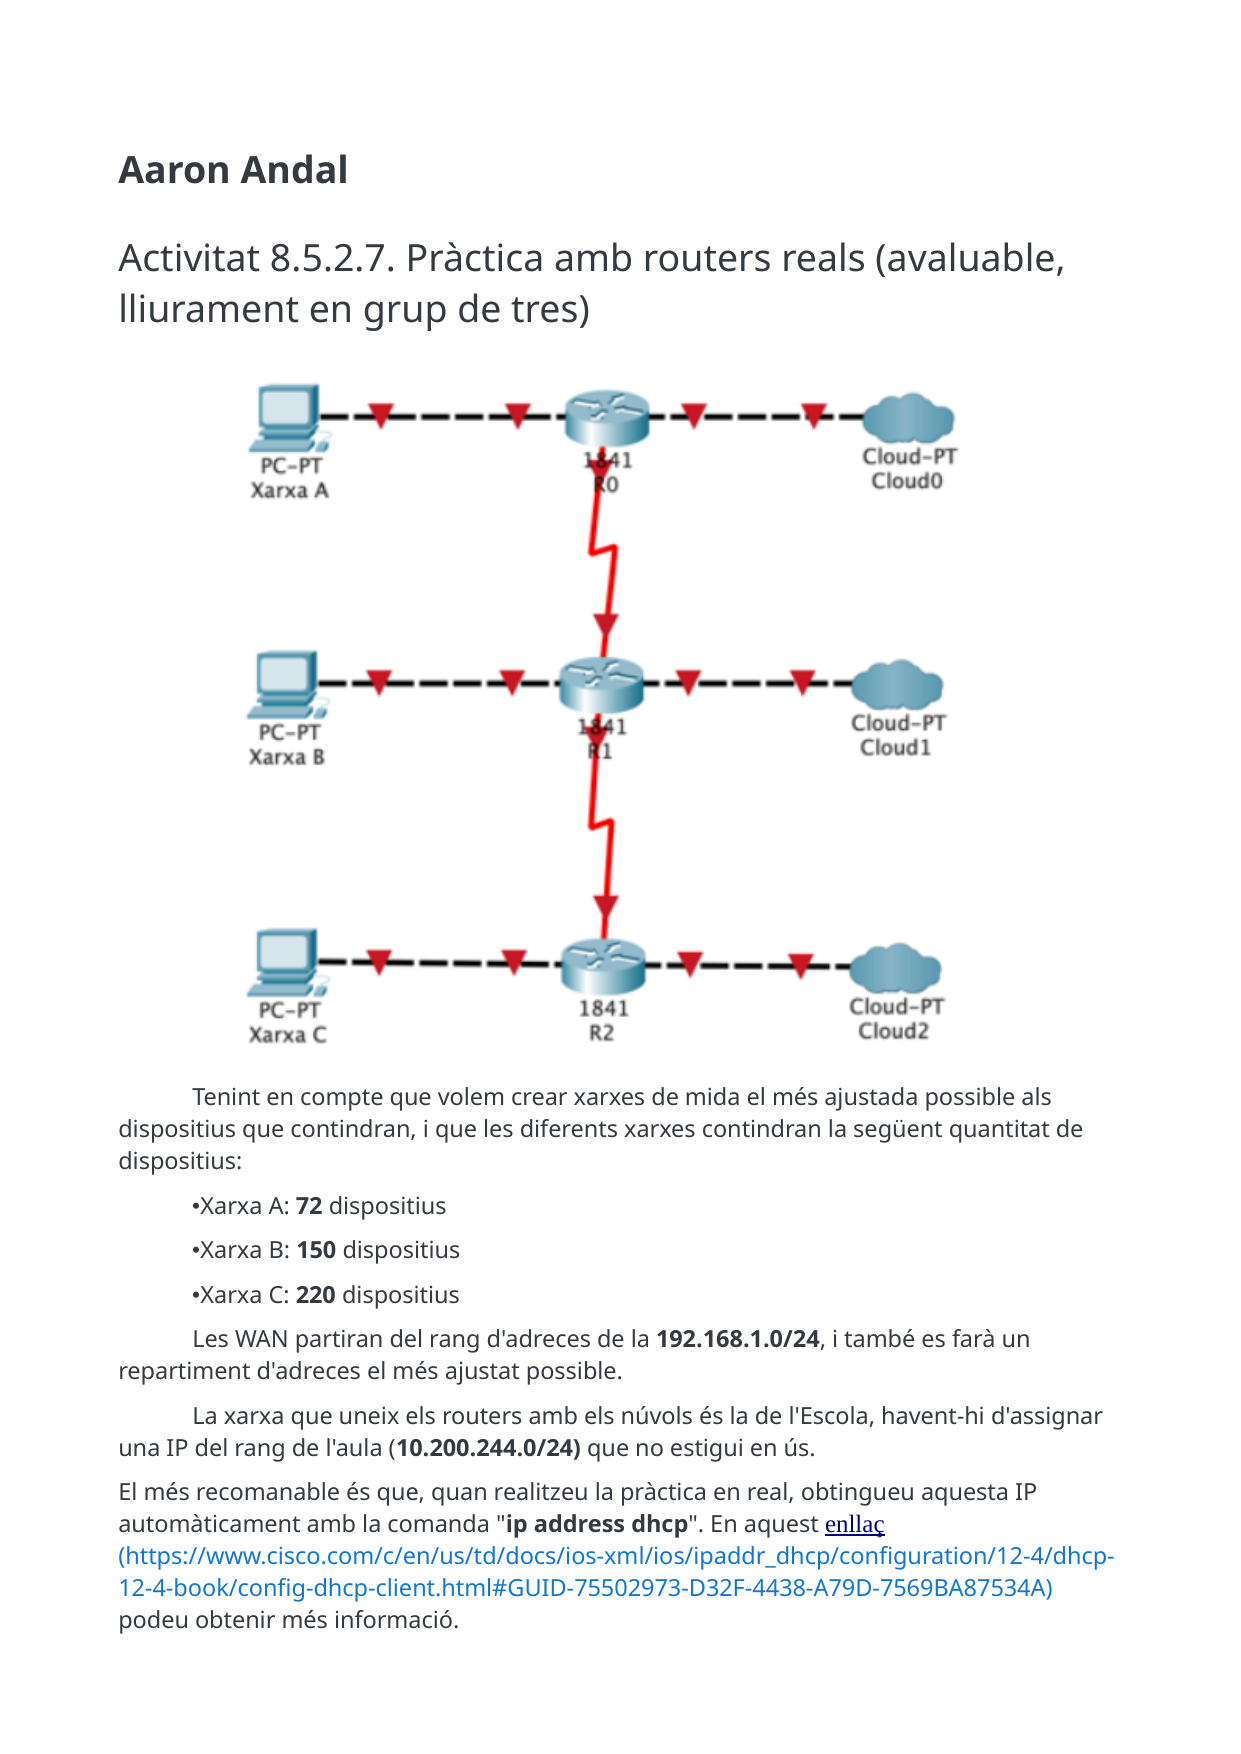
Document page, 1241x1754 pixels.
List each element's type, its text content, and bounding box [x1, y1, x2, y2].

text Les WAN partiran del rang d'adreces de la 192.168.1.0/24, i també es farà un repartiment d'adreces el més ajustat possible. [118, 1322, 1122, 1386]
text Tenint en compte que volem crear xarxes de mida el més ajustada possible als dispositius que contindran, i que les diferents xarxes contindran la següent quantitat de dispositius: [118, 346, 1122, 1177]
picture [215, 346, 1025, 1081]
list Xarxa A: 72 dispositius [118, 1189, 1122, 1221]
text La xarxa que uneix els routers amb els núvols és la de l'Escola, havent-hi d'assignar una IP del rang de l'aula (10.200.244.0/24) que no estigui en ús. [118, 1399, 1122, 1463]
subtitle Aaron Andal [118, 143, 1122, 194]
text El més recomanable és que, quan realitzeu la pràctica en real, obtingueu aquesta IP automàticament amb la comanda "ip address dhcp". En aquest enllaç (https://www.cisco.com/c/en/us/td/docs/ios-xml/ios/ipaddr_dhcp/configuration/12-4/dhcp-12-4-book/config-dhcp-client.html#GUID-75502973-D32F-4438-A79D-7569BA87534A) podeu obtenir més informació. [118, 1475, 1122, 1635]
subtitle Activitat 8.5.2.7. Pràctica amb routers reals (avaluable, lliurament en grup de tres) [118, 232, 1122, 334]
list Xarxa B: 150 dispositius [118, 1233, 1122, 1266]
list Xarxa C: 220 dispositius [118, 1278, 1122, 1310]
